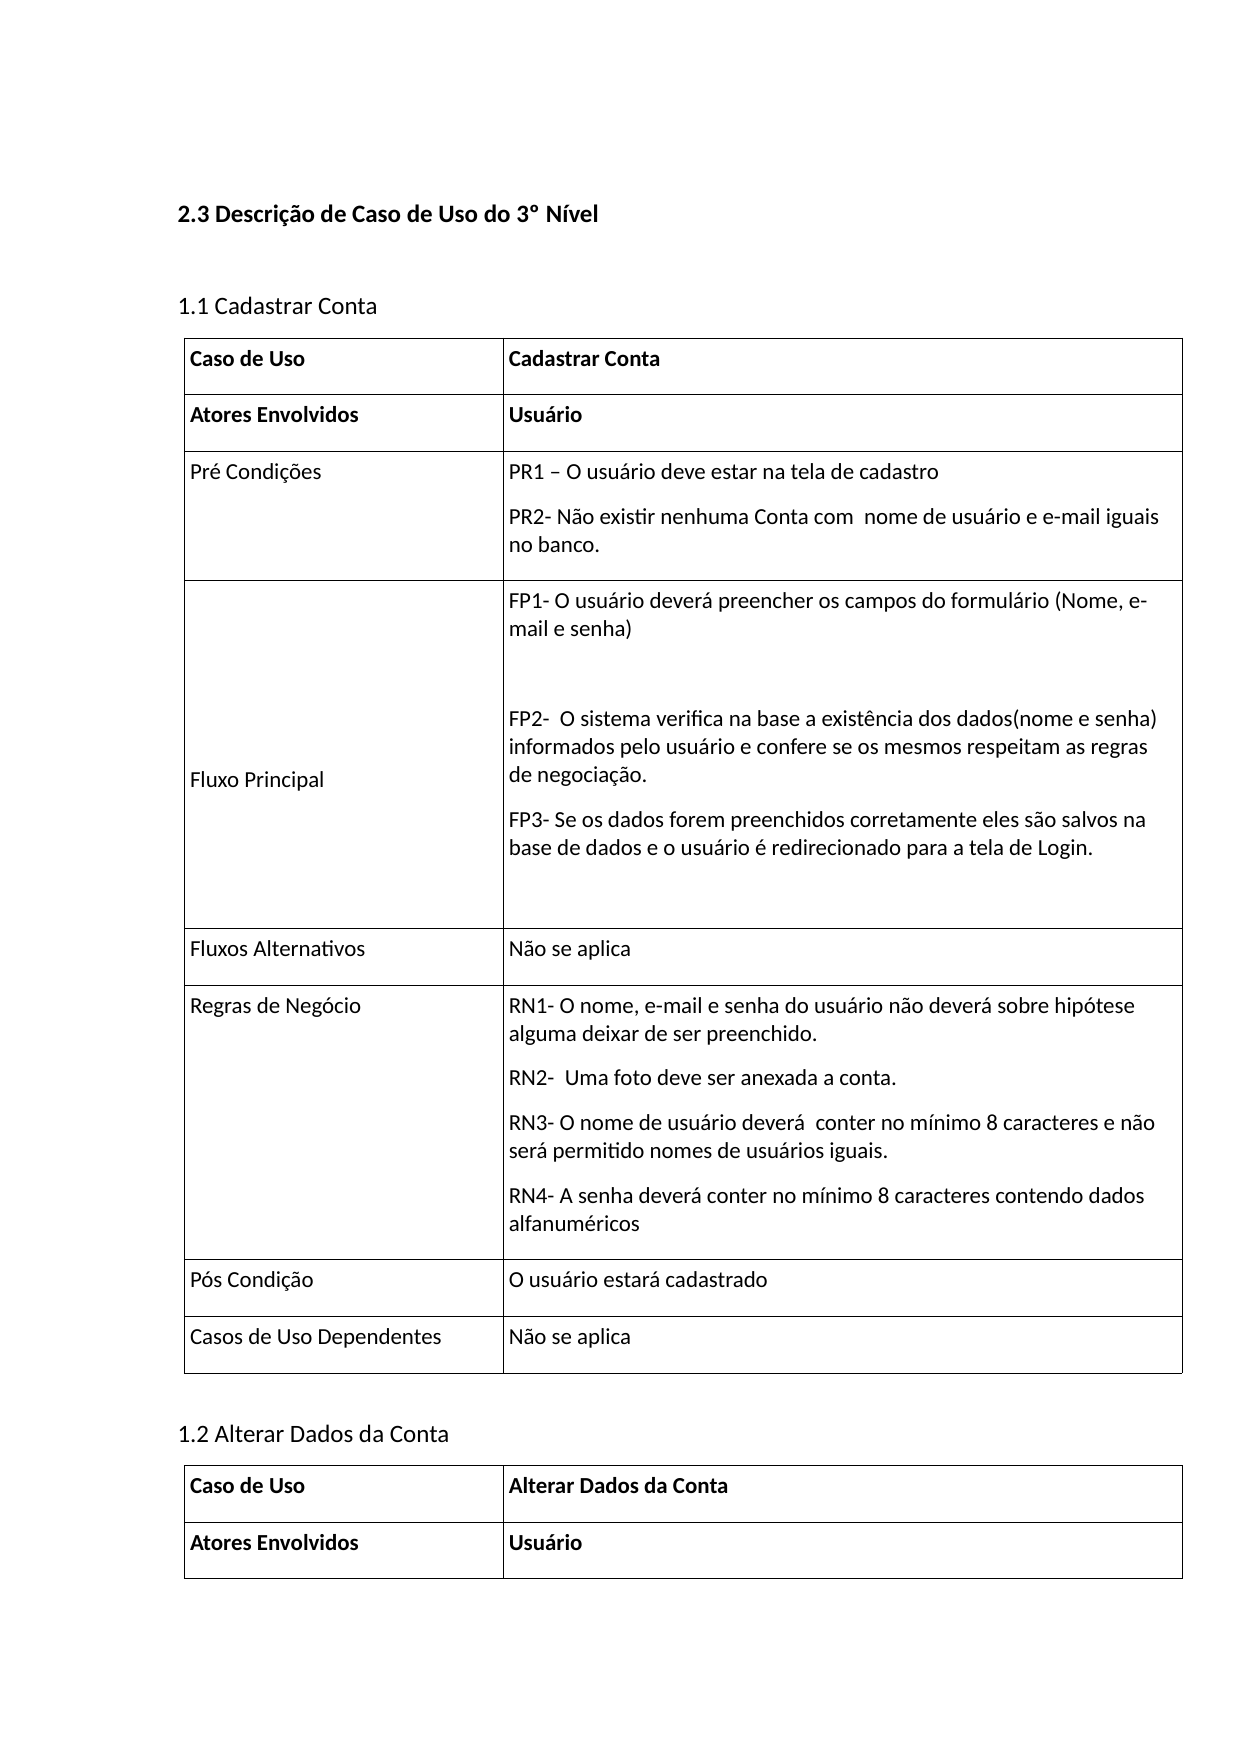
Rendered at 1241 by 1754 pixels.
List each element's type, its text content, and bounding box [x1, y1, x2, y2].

table_cell FP1- O usuário deverá preencher os campos do formulário (Nome, e-mail e senha) FP2- O sistema verifica na base a existência dos dados(nome e senha) informados pelo usuário e confere se os mesmos respeitam as regras de negociação. FP3- Se os dados forem preenchidos corretamente eles são salvos na base de dados e o usuário é redirecionado para a tela de Login. [504, 581, 1182, 928]
table_header Caso de Uso [185, 1466, 503, 1522]
table_cell Atores Envolvidos [185, 395, 503, 451]
subtitle 2.3 Descrição de Caso de Uso do 3º Nível [177, 198, 1063, 228]
table_cell Usuário [504, 1523, 1182, 1578]
subtitle 1.2 Alterar Dados da Conta [177, 1418, 1063, 1448]
table_cell Fluxos Alternativos [185, 929, 503, 984]
table_cell Atores Envolvidos [185, 1523, 503, 1578]
table_header Caso de Uso [185, 339, 503, 394]
table_cell RN1- O nome, e-mail e senha do usuário não deverá sobre hipótese alguma deixar de ser preenchido. RN2- Uma foto deve ser anexada a conta. RN3- O nome de usuário deverá conter no mínimo 8 caracteres e não será permitido nomes de usuários iguais. RN4- A senha deverá conter no mínimo 8 caracteres contendo dados alfanuméricos [504, 986, 1182, 1259]
table_cell Pré Condições [185, 452, 503, 580]
table_cell Regras de Negócio [185, 986, 503, 1259]
table_header Cadastrar Conta [504, 339, 1182, 394]
table_cell O usuário estará cadastrado [504, 1260, 1182, 1316]
table_cell Pós Condição [185, 1260, 503, 1316]
table_cell Não se aplica [504, 929, 1182, 984]
subtitle 1.1 Cadastrar Conta [177, 290, 1063, 321]
table_cell Não se aplica [504, 1317, 1182, 1373]
table_header Alterar Dados da Conta [504, 1466, 1182, 1522]
table_cell PR1 – O usuário deve estar na tela de cadastro PR2- Não existir nenhuma Conta com nome de usuário e e-mail iguais no banco. [504, 452, 1182, 580]
table_cell Casos de Uso Dependentes [185, 1317, 503, 1373]
table_cell Fluxo Principal [185, 581, 503, 928]
table_cell Usuário [504, 395, 1182, 451]
